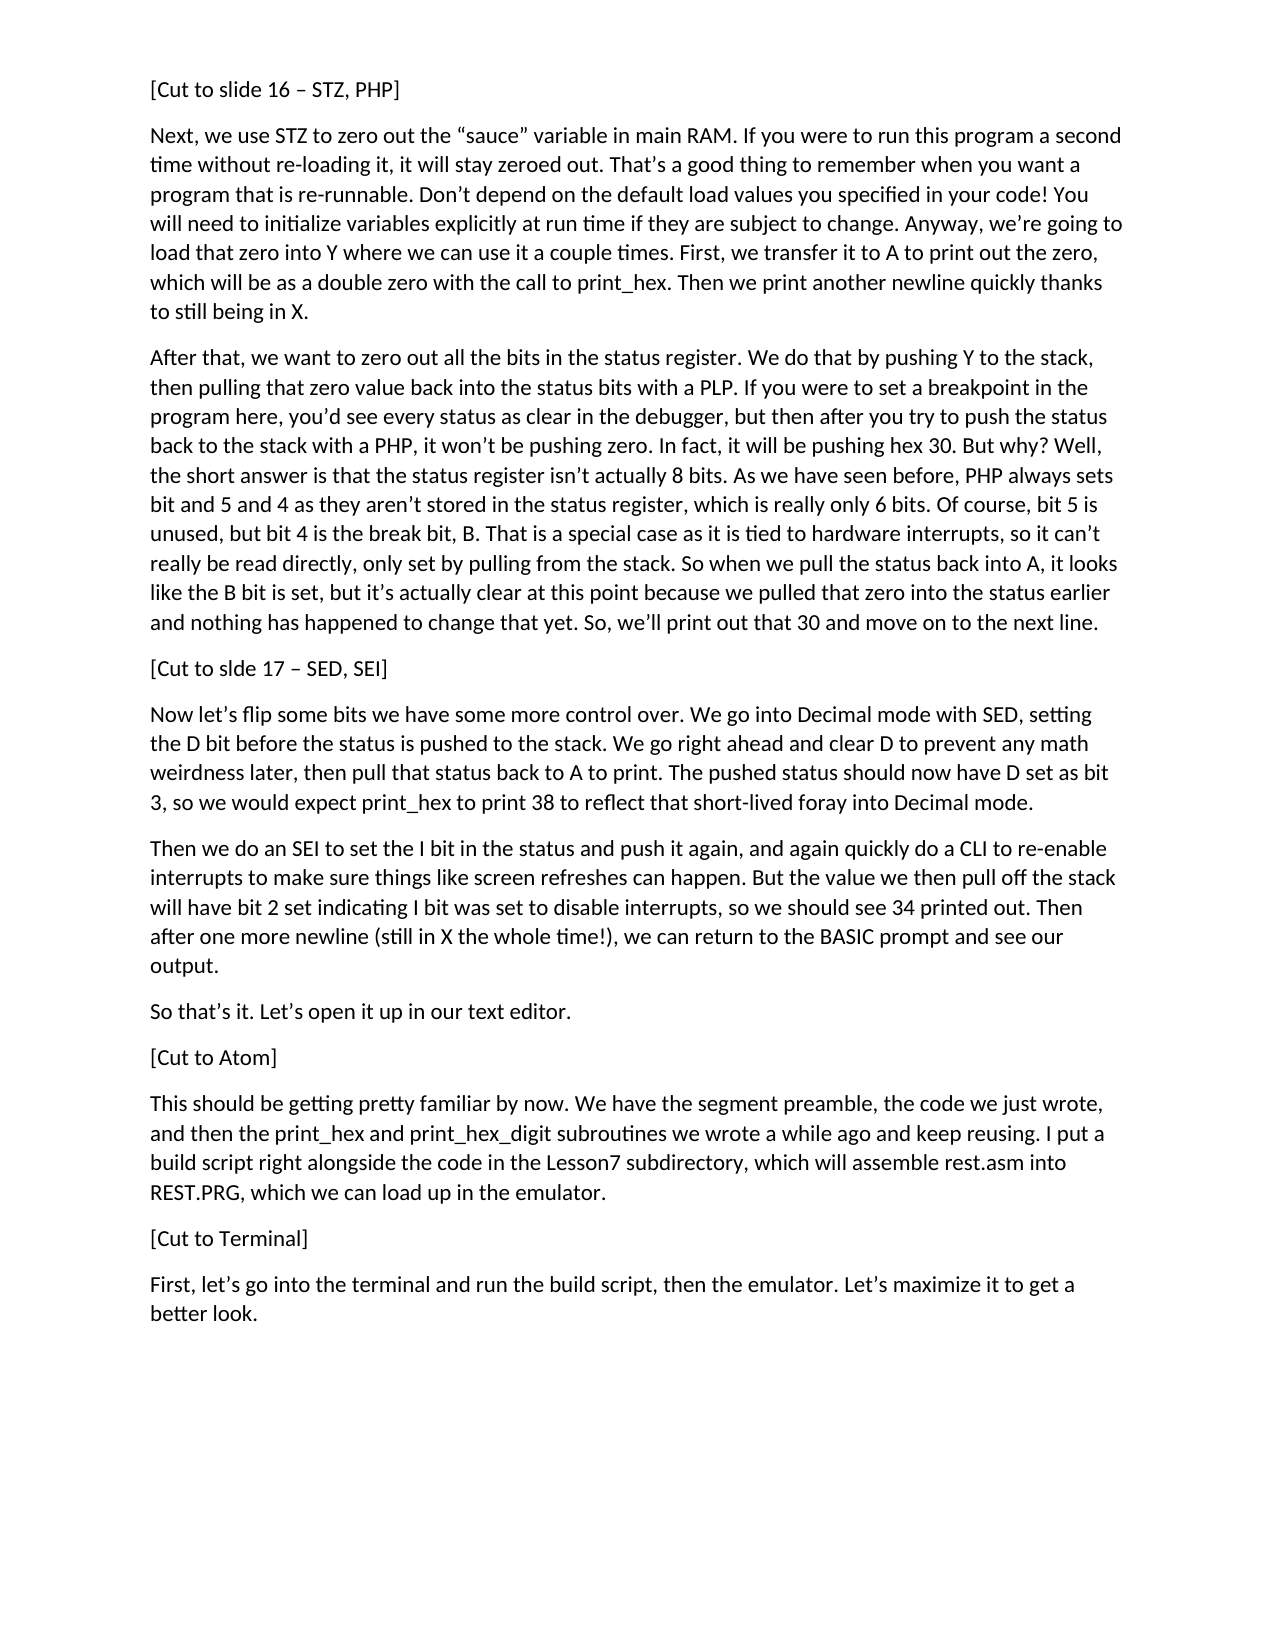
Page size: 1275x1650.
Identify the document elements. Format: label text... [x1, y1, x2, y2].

text This should be getting pretty familiar by now. We have the segment preamble, the code we just wrote, and then the print_hex and print_hex_digit subroutines we wrote a while ago and keep reusing. I put a build script right alongside the code in the Lesson7 subdirectory, which will assemble rest.asm into REST.PRG, which we can load up in the emulator. [150, 1089, 1125, 1206]
text So that’s it. Let’s open it up in our text editor. [150, 997, 1125, 1026]
text Then we do an SEI to set the I bit in the status and push it again, and again quickly do a CLI to re-enable interrupts to make sure things like screen refreshes can happen. But the value we then pull off the stack will have bit 2 set indicating I bit was set to disable interrupts, so we should see 34 printed out. Then after one more newline (still in X the whole time!), we can return to the BASIC prompt and see our output. [150, 834, 1125, 979]
text [Cut to slde 17 – SED, SEI] [150, 654, 1125, 682]
text First, let’s go into the terminal and run the build script, then the emulator. Let’s maximize it to get a better look. [150, 1270, 1125, 1327]
text After that, we want to zero out all the bits in the status register. We do that by pushing Y to the stack, then pulling that zero value back into the status bits with a PLP. If you were to set a breakpoint in the program here, you’d see every status as clear in the debugger, but then after you try to push the status back to the stack with a PHP, it won’t be pushing zero. In fact, it will be pushing hex 30. But why? Well, the short answer is that the status register isn’t actually 8 bits. As we have seen before, PHP always sets bit and 5 and 4 as they aren’t stored in the status register, which is really only 6 bits. Of course, bit 5 is unused, but bit 4 is the break bit, B. That is a special case as it is tied to hardware interrupts, so it can’t really be read directly, only set by pulling from the stack. So when we pull the status back into A, it looks like the B bit is set, but it’s actually clear at this point because we pulled that zero into the status earlier and nothing has happened to change that yet. So, we’ll print out that 30 and move on to the next line. [150, 343, 1125, 636]
text Now let’s flip some bits we have some more control over. We go into Decimal mode with SED, setting the D bit before the status is pushed to the stack. We go right ahead and clear D to prevent any math weirdness later, then pull that status back to A to print. The pushed status should now have D set as bit 3, so we would expect print_hex to print 38 to reflect that short-lived foray into Decimal mode. [150, 700, 1125, 816]
text [Cut to Terminal] [150, 1224, 1125, 1252]
text [Cut to Atom] [150, 1043, 1125, 1072]
text Next, we use STZ to zero out the “sauce” variable in main RAM. If you were to run this program a second time without re-loading it, it will stay zeroed out. That’s a good thing to remember when you want a program that is re-runnable. Don’t depend on the default load values you specified in your code! You will need to initialize variables explicitly at run time if they are subject to change. Anyway, we’re going to load that zero into Y where we can use it a couple times. First, we transfer it to A to print out the zero, which will be as a double zero with the call to print_hex. Then we print another newline quickly thanks to still being in X. [150, 121, 1125, 325]
text [Cut to slide 16 – STZ, PHP] [150, 75, 1125, 103]
